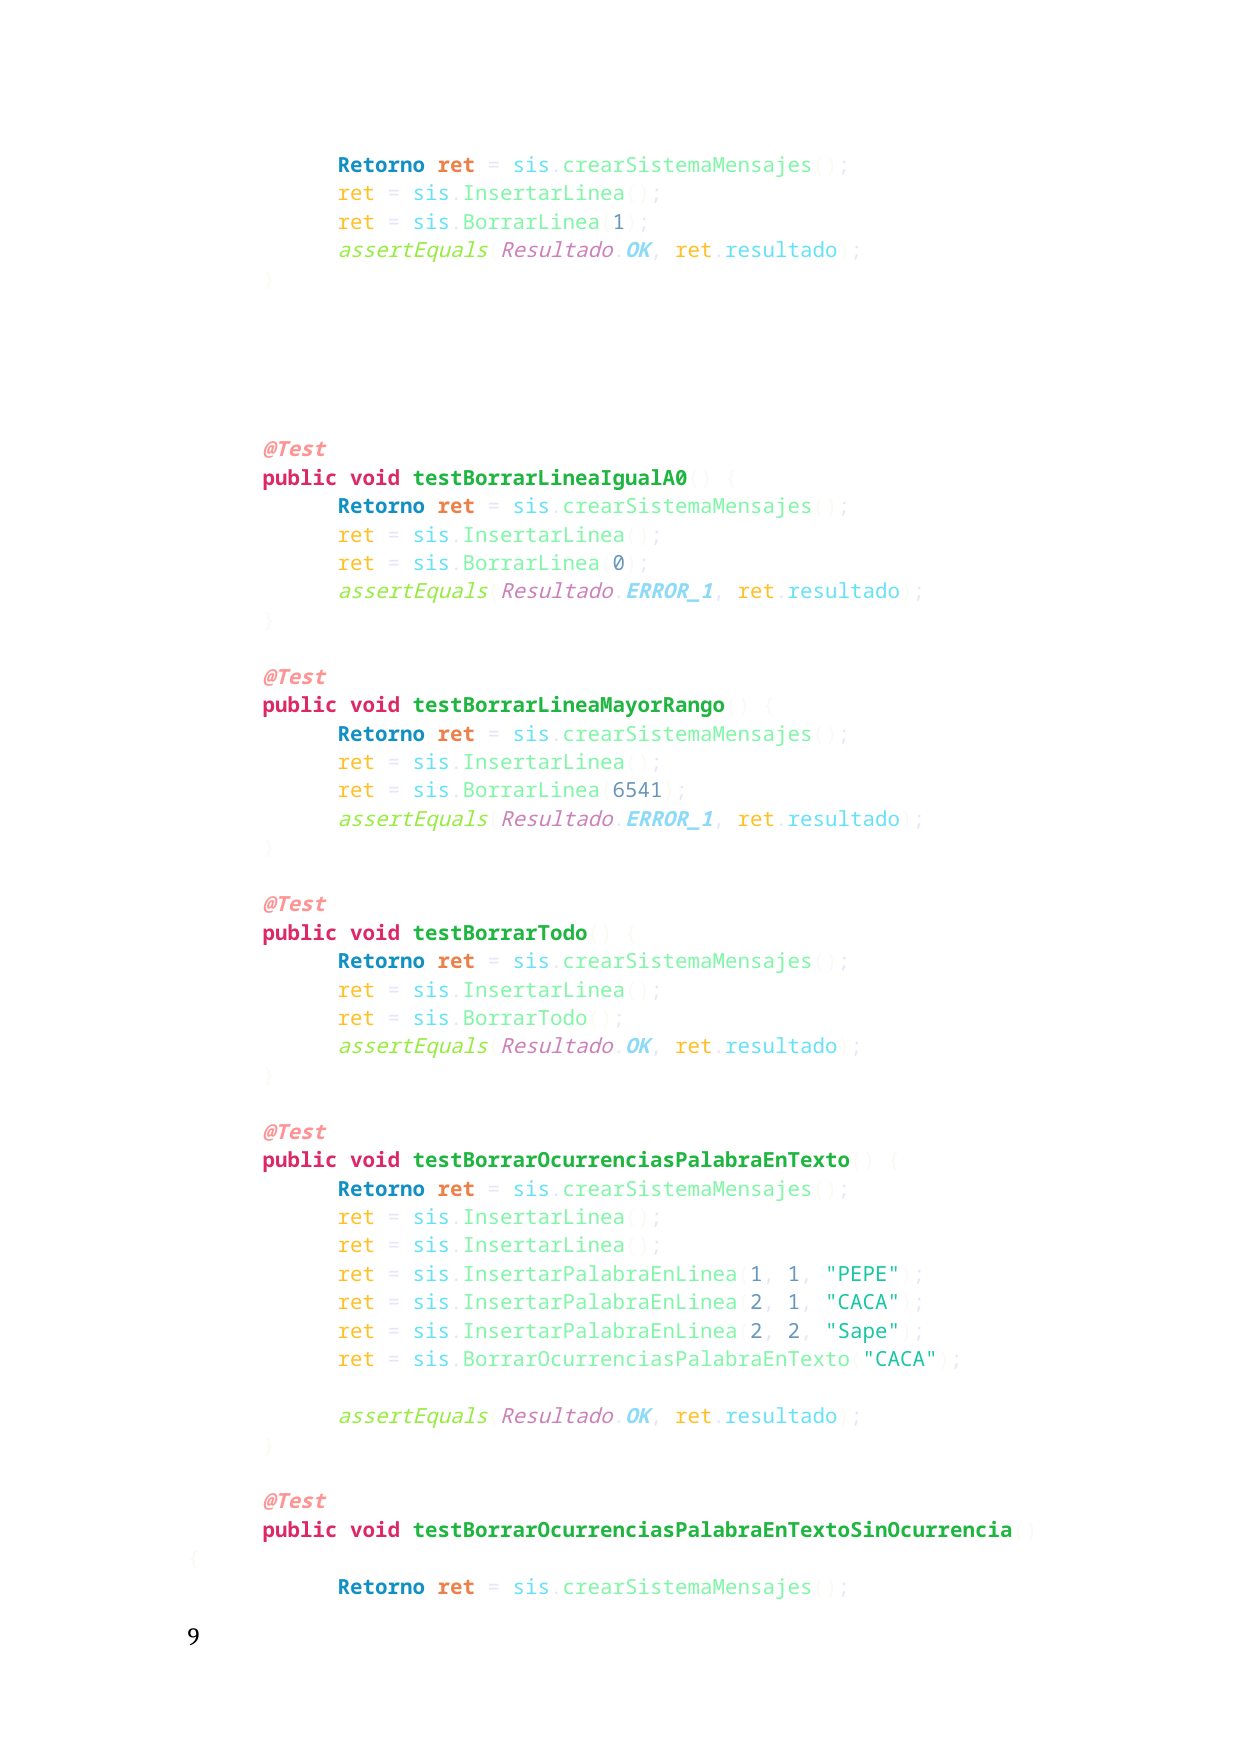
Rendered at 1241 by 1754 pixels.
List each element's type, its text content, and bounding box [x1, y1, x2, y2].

text public void testBorrarLineaMayorRango() { [187, 690, 1053, 719]
text ret = sis.BorrarTodo(); [187, 1003, 1053, 1032]
text ret = sis.InsertarLinea(); [187, 747, 1053, 776]
text @Test [187, 889, 1053, 918]
text Retorno ret = sis.crearSistemaMensajes(); [187, 1572, 1053, 1600]
text public void testBorrarOcurrenciasPalabraEnTextoSinOcurrencia() { [187, 1515, 1053, 1572]
text ret = sis.InsertarLinea(); [187, 975, 1053, 1003]
text ret = sis.InsertarLinea(); [187, 178, 1053, 207]
text ret = sis.BorrarOcurrenciasPalabraEnTexto("CACA"); [187, 1344, 1053, 1373]
text } [187, 832, 1053, 861]
text public void testBorrarOcurrenciasPalabraEnTexto() { [187, 1145, 1053, 1174]
text assertEquals(Resultado.ERROR_1, ret.resultado); [187, 577, 1053, 605]
text ret = sis.BorrarLinea(0); [187, 548, 1053, 577]
text ret = sis.InsertarLinea(); [187, 1202, 1053, 1231]
text Retorno ret = sis.crearSistemaMensajes(); [187, 491, 1053, 520]
text ret = sis.InsertarPalabraEnLinea(1, 1, "PEPE"); [187, 1259, 1053, 1287]
text ret = sis.InsertarPalabraEnLinea(2, 1, "CACA"); [187, 1287, 1053, 1316]
text ret = sis.BorrarLinea(1); [187, 207, 1053, 235]
text Retorno ret = sis.crearSistemaMensajes(); [187, 719, 1053, 747]
text assertEquals(Resultado.OK, ret.resultado); [187, 235, 1053, 264]
text @Test [187, 1487, 1053, 1515]
text ret = sis.BorrarLinea(6541); [187, 776, 1053, 804]
text Retorno ret = sis.crearSistemaMensajes(); [187, 946, 1053, 975]
text assertEquals(Resultado.OK, ret.resultado); [187, 1401, 1053, 1430]
text @Test [187, 1117, 1053, 1145]
text ret = sis.InsertarPalabraEnLinea(2, 2, "Sape"); [187, 1316, 1053, 1344]
text } [187, 605, 1053, 633]
text public void testBorrarTodo() { [187, 918, 1053, 946]
text @Test [187, 434, 1053, 463]
text @Test [187, 662, 1053, 690]
text assertEquals(Resultado.ERROR_1, ret.resultado); [187, 804, 1053, 832]
text } [187, 1430, 1053, 1458]
text ret = sis.InsertarLinea(); [187, 520, 1053, 548]
text Retorno ret = sis.crearSistemaMensajes(); [187, 150, 1053, 178]
text assertEquals(Resultado.OK, ret.resultado); [187, 1032, 1053, 1060]
text Retorno ret = sis.crearSistemaMensajes(); [187, 1174, 1053, 1202]
text ret = sis.InsertarLinea(); [187, 1231, 1053, 1259]
text } [187, 1060, 1053, 1088]
text public void testBorrarLineaIgualA0() { [187, 463, 1053, 491]
text } [187, 264, 1053, 292]
